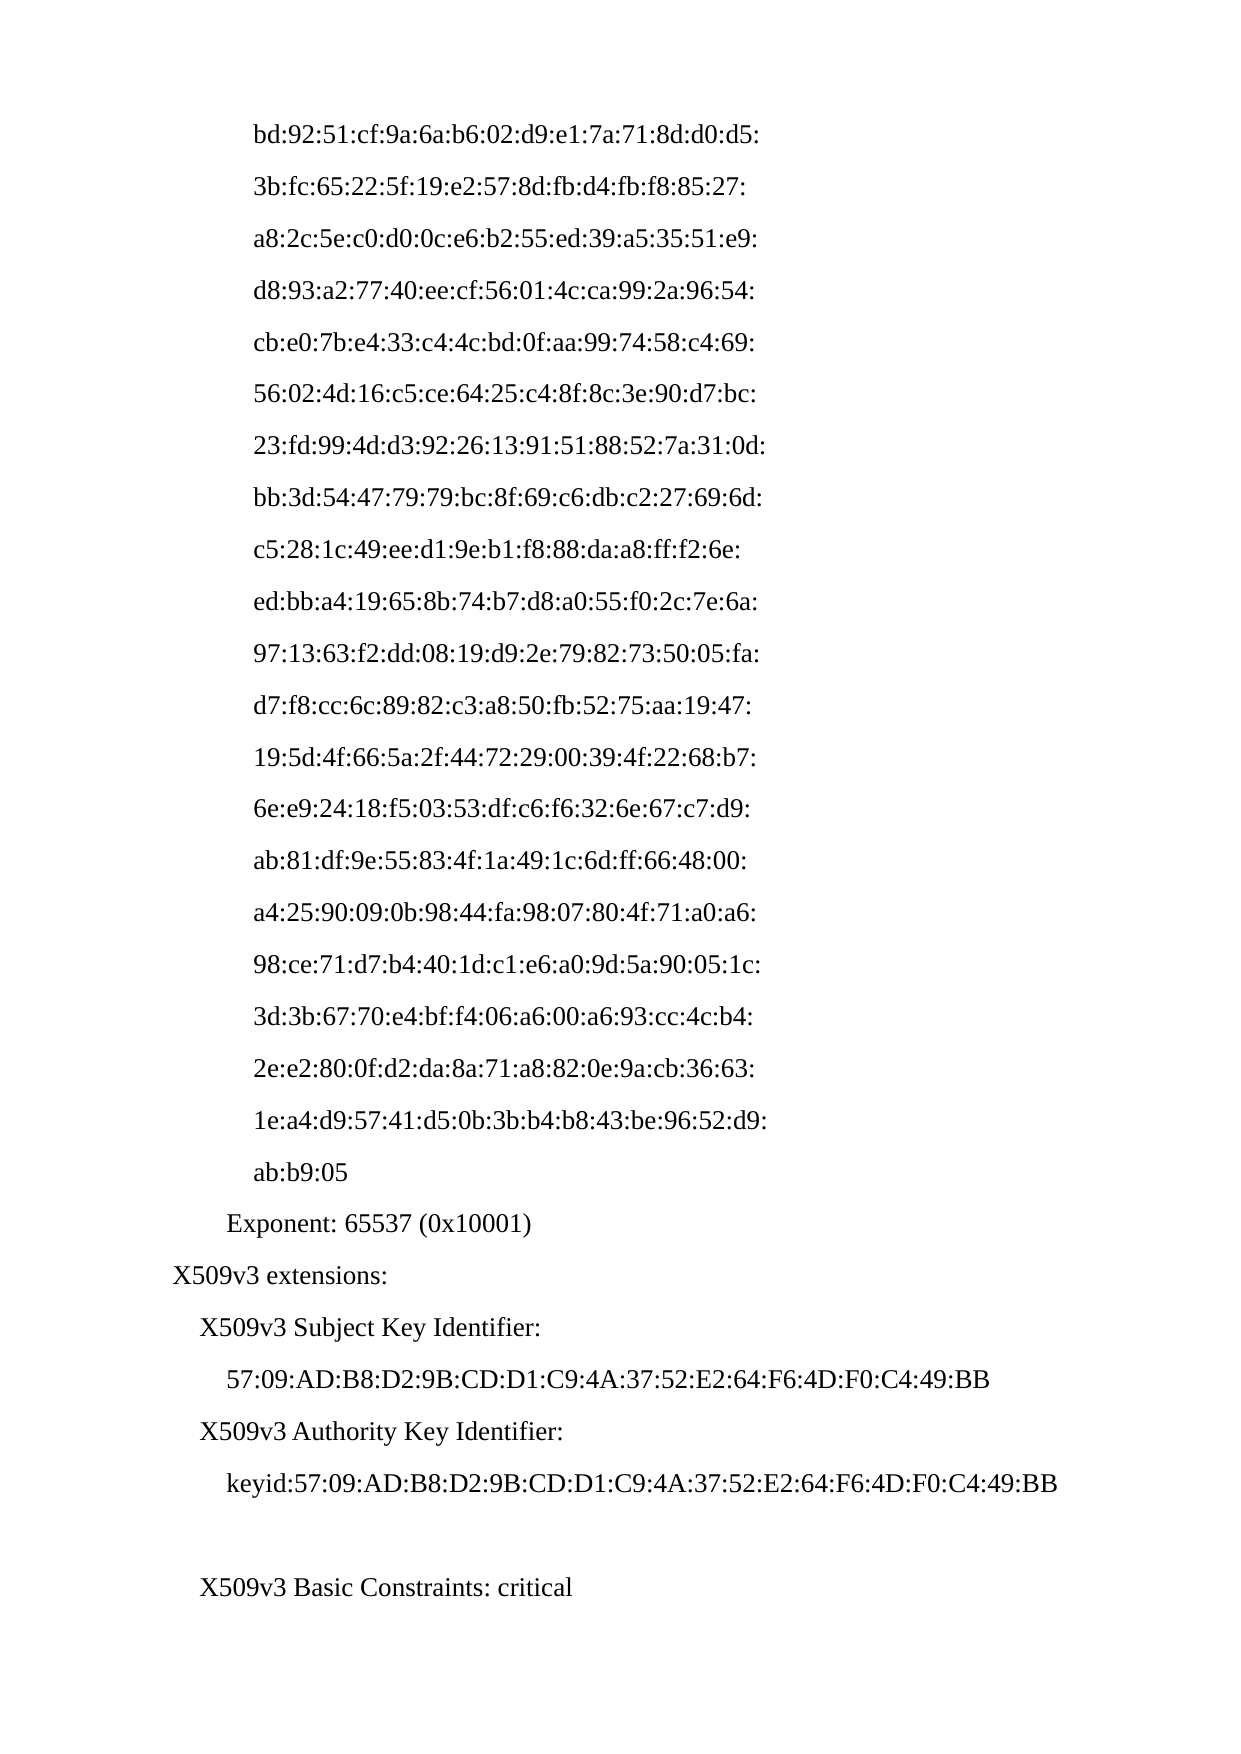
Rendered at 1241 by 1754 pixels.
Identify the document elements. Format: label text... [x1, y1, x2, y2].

text d8:93:a2:77:40:ee:cf:56:01:4c:ca:99:2a:96:54: [118, 274, 1122, 305]
text ab:81:df:9e:55:83:4f:1a:49:1c:6d:ff:66:48:00: [118, 844, 1122, 876]
text a4:25:90:09:0b:98:44:fa:98:07:80:4f:71:a0:a6: [118, 896, 1122, 927]
text 98:ce:71:d7:b4:40:1d:c1:e6:a0:9d:5a:90:05:1c: [118, 948, 1122, 979]
text bd:92:51:cf:9a:6a:b6:02:d9:e1:7a:71:8d:d0:d5: [118, 118, 1122, 149]
text ab:b9:05 [118, 1156, 1122, 1187]
text bb:3d:54:47:79:79:bc:8f:69:c6:db:c2:27:69:6d: [118, 481, 1122, 512]
text ed:bb:a4:19:65:8b:74:b7:d8:a0:55:f0:2c:7e:6a: [118, 585, 1122, 616]
text 6e:e9:24:18:f5:03:53:df:c6:f6:32:6e:67:c7:d9: [118, 792, 1122, 824]
text 2e:e2:80:0f:d2:da:8a:71:a8:82:0e:9a:cb:36:63: [118, 1052, 1122, 1083]
text 19:5d:4f:66:5a:2f:44:72:29:00:39:4f:22:68:b7: [118, 741, 1122, 772]
text 1e:a4:d9:57:41:d5:0b:3b:b4:b8:43:be:96:52:d9: [118, 1104, 1122, 1135]
text a8:2c:5e:c0:d0:0c:e6:b2:55:ed:39:a5:35:51:e9: [118, 222, 1122, 253]
text cb:e0:7b:e4:33:c4:4c:bd:0f:aa:99:74:58:c4:69: [118, 326, 1122, 357]
text X509v3 Authority Key Identifier: [118, 1415, 1122, 1446]
text 97:13:63:f2:dd:08:19:d9:2e:79:82:73:50:05:fa: [118, 637, 1122, 668]
text 23:fd:99:4d:d3:92:26:13:91:51:88:52:7a:31:0d: [118, 429, 1122, 461]
text c5:28:1c:49:ee:d1:9e:b1:f8:88:da:a8:ff:f2:6e: [118, 533, 1122, 564]
text keyid:57:09:AD:B8:D2:9B:CD:D1:C9:4A:37:52:E2:64:F6:4D:F0:C4:49:BB [118, 1467, 1122, 1498]
text X509v3 Subject Key Identifier: [118, 1311, 1122, 1342]
text Exponent: 65537 (0x10001) [118, 1207, 1122, 1239]
text 3b:fc:65:22:5f:19:e2:57:8d:fb:d4:fb:f8:85:27: [118, 170, 1122, 201]
text 56:02:4d:16:c5:ce:64:25:c4:8f:8c:3e:90:d7:bc: [118, 377, 1122, 409]
text d7:f8:cc:6c:89:82:c3:a8:50:fb:52:75:aa:19:47: [118, 689, 1122, 720]
text 57:09:AD:B8:D2:9B:CD:D1:C9:4A:37:52:E2:64:F6:4D:F0:C4:49:BB [118, 1363, 1122, 1394]
text 3d:3b:67:70:e4:bf:f4:06:a6:00:a6:93:cc:4c:b4: [118, 1000, 1122, 1031]
text X509v3 extensions: [118, 1259, 1122, 1291]
text X509v3 Basic Constraints: critical [118, 1571, 1122, 1602]
